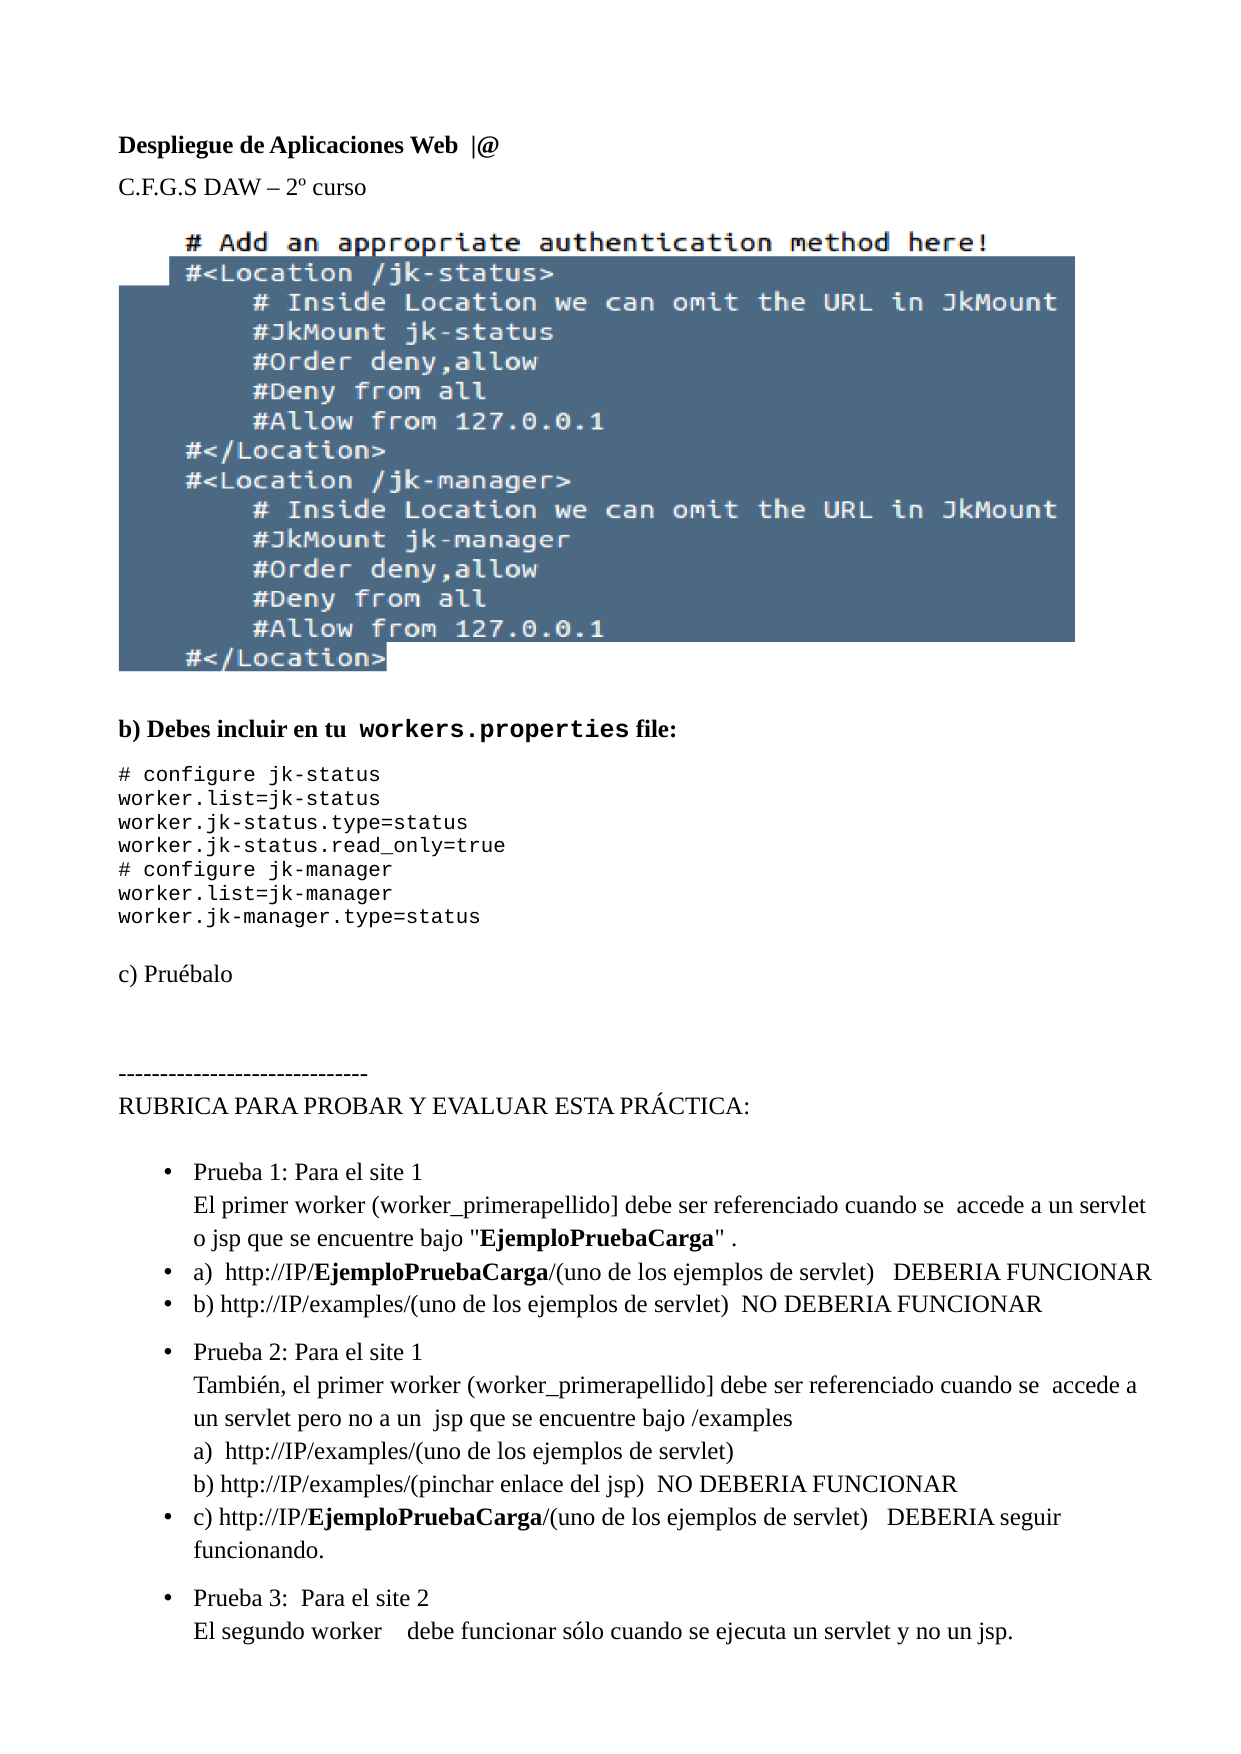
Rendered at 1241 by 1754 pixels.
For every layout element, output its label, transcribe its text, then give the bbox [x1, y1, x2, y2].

text worker.list=jk-manager [118, 883, 1158, 906]
text worker.jk-status.type=status [118, 812, 1158, 835]
list b) http://IP/examples/(uno de los ejemplos de servlet) NO DEBERIA FUNCIONAR [164, 1289, 1158, 1318]
text RUBRICA PARA PROBAR Y EVALUAR ESTA PRÁCTICA: [118, 1091, 1158, 1120]
picture [118, 230, 1078, 696]
text b) Debes incluir en tu workers.properties file: [118, 714, 1158, 745]
list a) http://IP/EjemploPruebaCarga/(uno de los ejemplos de servlet) DEBERIA FUNCIONAR [164, 1257, 1158, 1285]
text worker.list=jk-status [118, 788, 1158, 812]
list Prueba 3: Para el site 2 El segundo worker debe funcionar sólo cuando se ejecuta un servlet y no un jsp. [164, 1583, 1158, 1645]
text ------------------------------ [118, 1058, 1158, 1087]
list c) http://IP/EjemploPruebaCarga/(uno de los ejemplos de servlet) DEBERIA seguir funcionando. [164, 1502, 1158, 1564]
text # configure jk-manager [118, 859, 1158, 883]
list Prueba 1: Para el site 1 El primer worker (worker_primerapellido] debe ser referenciado cuando se accede a un servlet o jsp que se encuentre bajo "EjemploPruebaCarga" . [164, 1157, 1158, 1252]
text worker.jk-manager.type=status [118, 906, 1158, 930]
list Prueba 2: Para el site 1 También, el primer worker (worker_primerapellido] debe ser referenciado cuando se accede a un servlet pero no a un jsp que se encuentre bajo /examples a) http://IP/examples/(uno de los ejemplos de servlet) b) http://IP/examples/(pinchar enlace del jsp) NO DEBERIA FUNCIONAR [164, 1337, 1158, 1498]
text worker.jk-status.read_only=true [118, 835, 1158, 859]
text c) Pruébalo [118, 959, 1158, 988]
text # configure jk-status [118, 764, 1158, 788]
